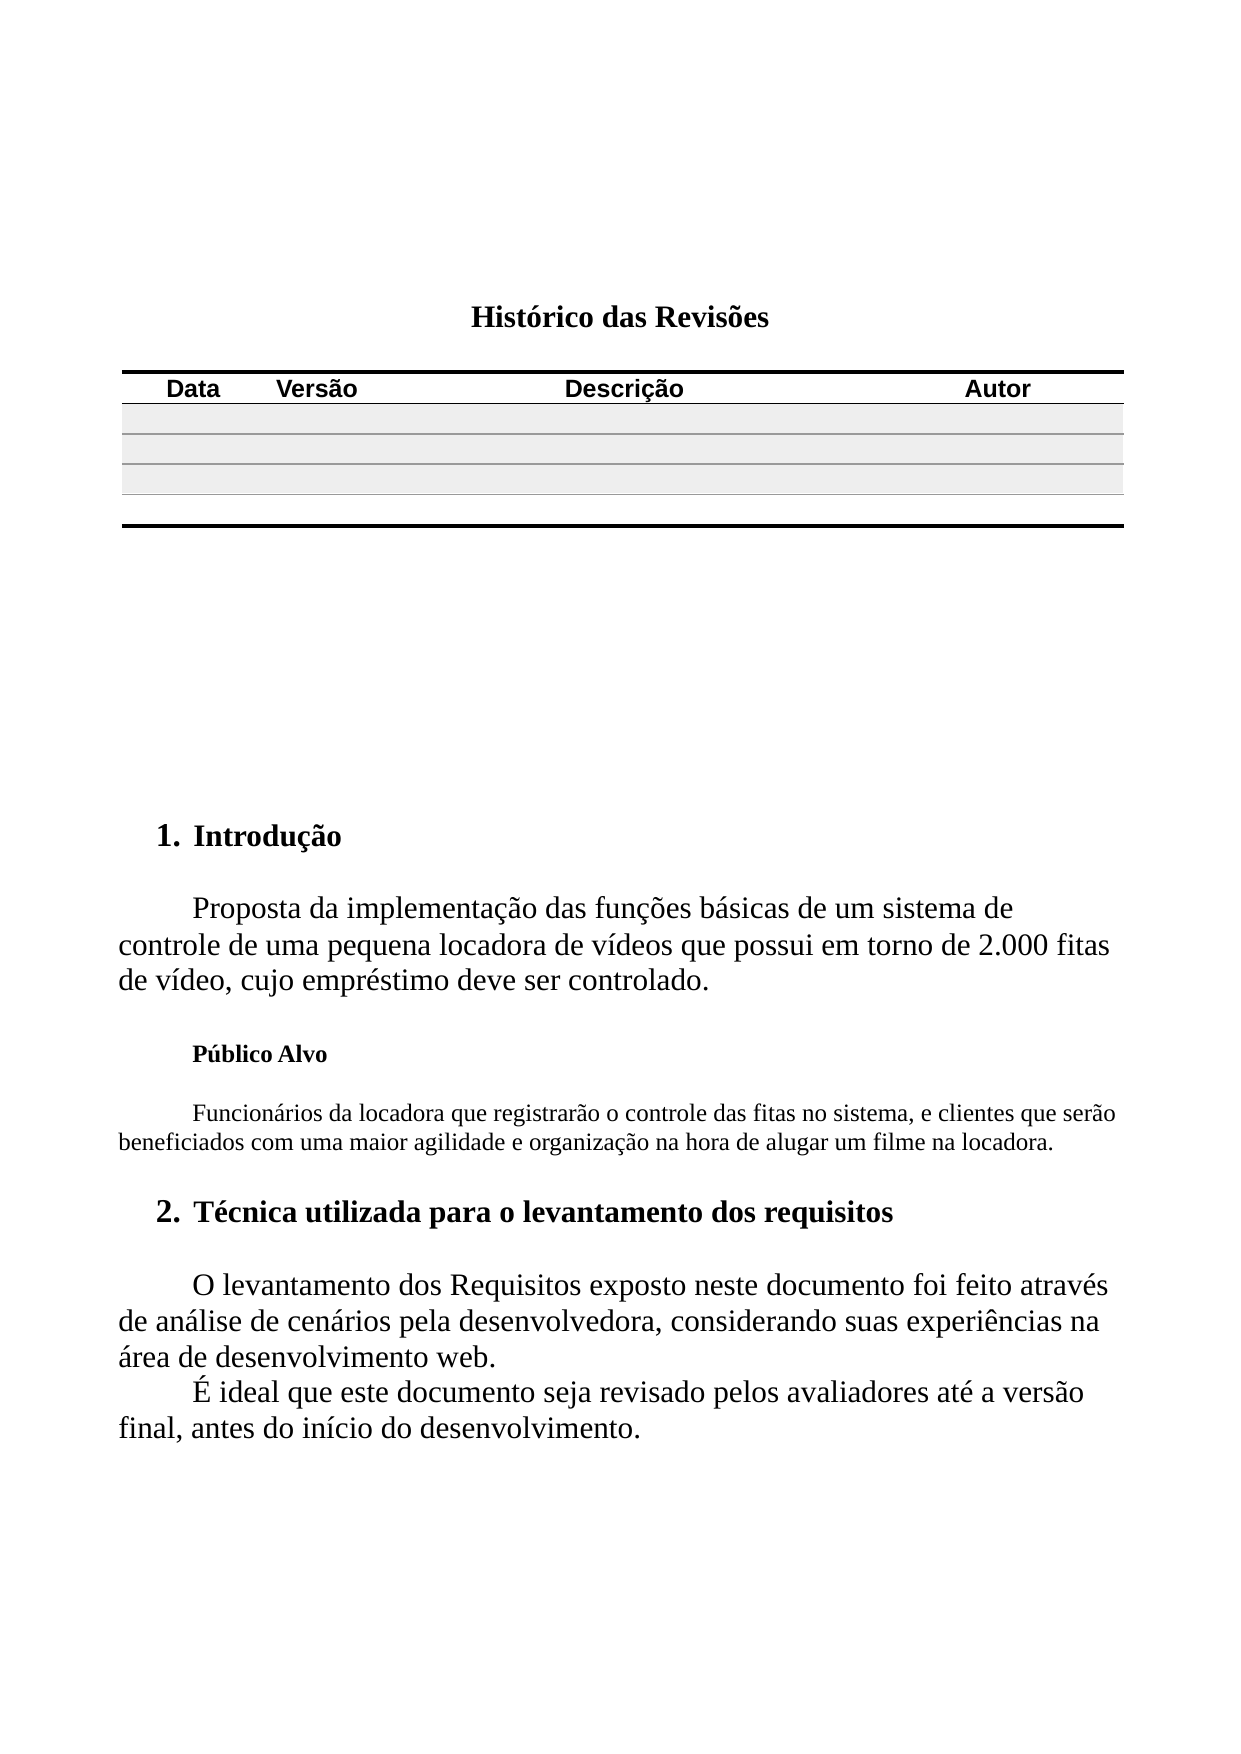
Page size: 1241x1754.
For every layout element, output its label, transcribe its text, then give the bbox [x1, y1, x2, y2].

table_header Data [122, 374, 264, 403]
table_cell [872, 404, 1123, 433]
table_cell [377, 465, 872, 493]
text É ideal que este documento seja revisado pelos avaliadores até a versão final, antes do início do desenvolvimento. [118, 1374, 1122, 1446]
table_cell [872, 435, 1123, 463]
table_cell [377, 495, 872, 524]
table_cell [872, 465, 1123, 493]
text Proposta da implementação das funções básicas de um sistema de controle de uma pequena locadora de vídeos que possui em torno de 2.000 fitas de vídeo, cujo empréstimo deve ser controlado. [118, 890, 1122, 998]
table_header Descrição [377, 374, 872, 403]
text Público Alvo [118, 1033, 1122, 1069]
table_cell [264, 495, 377, 524]
text O levantamento dos Requisitos exposto neste documento foi feito através de análise de cenários pela desenvolvedora, considerando suas experiências na área de desenvolvimento web. [118, 1266, 1122, 1374]
table_cell [872, 495, 1123, 524]
table_cell [122, 435, 264, 463]
table_cell [122, 404, 264, 433]
table_cell [122, 495, 264, 524]
table_header Autor [872, 374, 1123, 403]
table_cell [377, 404, 872, 433]
text Funcionários da locadora que registrarão o controle das fitas no sistema, e clientes que serão beneficiados com uma maior agilidade e organização na hora de alugar um filme na locadora. [118, 1098, 1122, 1156]
text Histórico das Revisões [118, 298, 1122, 334]
table_cell [264, 465, 377, 493]
table_cell [122, 465, 264, 493]
table_cell [377, 435, 872, 463]
table_header Versão [264, 374, 377, 403]
table_cell [264, 404, 377, 433]
list Técnica utilizada para o levantamento dos requisitos [156, 1192, 1122, 1230]
table_cell [264, 435, 377, 463]
list Introdução [156, 816, 1122, 854]
